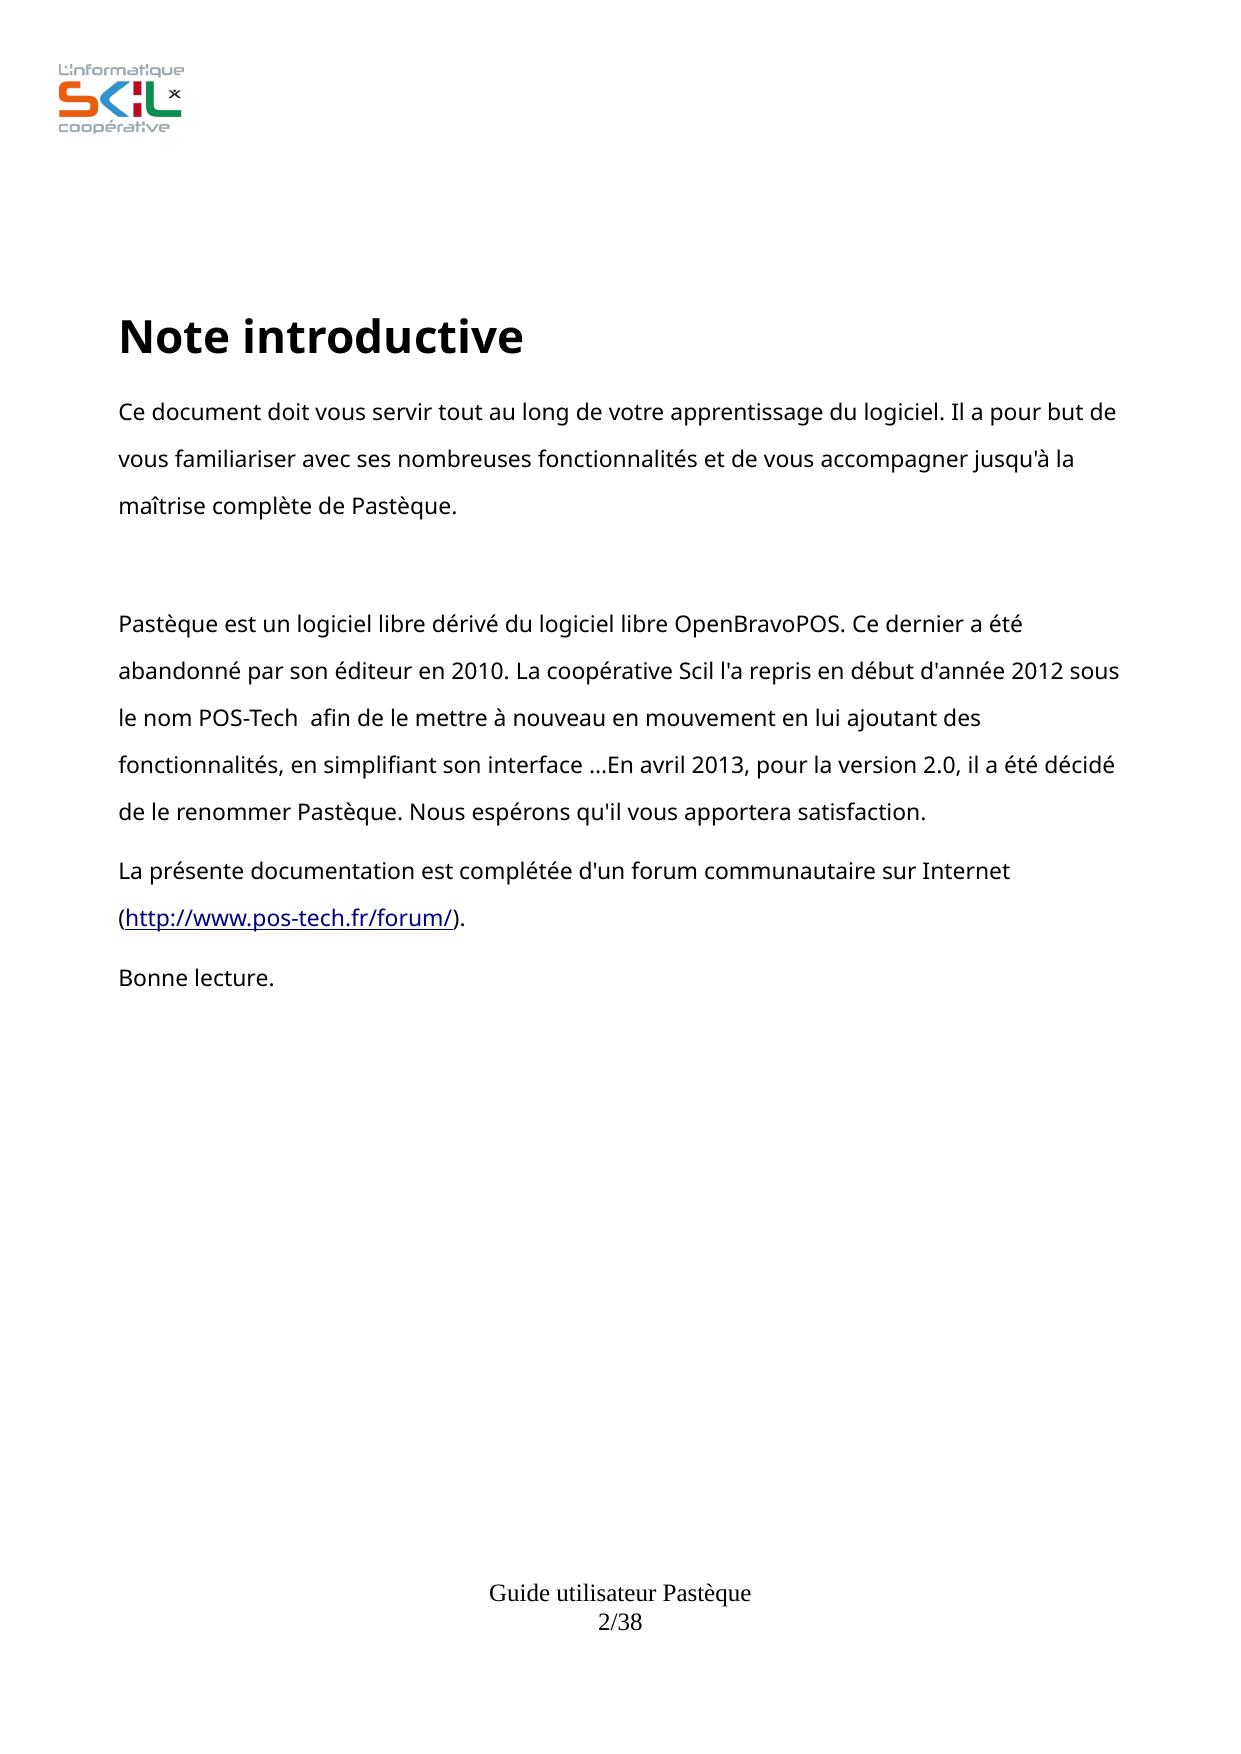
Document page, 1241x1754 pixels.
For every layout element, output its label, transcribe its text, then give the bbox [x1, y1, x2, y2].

text La présente documentation est complétée d'un forum communautaire sur Internet (http://www.pos-tech.fr/forum/). [118, 855, 1122, 933]
subtitle Note introductive [118, 304, 1122, 366]
picture [58, 64, 184, 134]
text Ce document doit vous servir tout au long de votre apprentissage du logiciel. Il a pour but de vous familiariser avec ses nombreuses fonctionnalités et de vous accompagner jusqu'à la maîtrise complète de Pastèque. [118, 396, 1122, 521]
text Bonne lecture. [118, 962, 1122, 993]
text Pastèque est un logiciel libre dérivé du logiciel libre OpenBravoPOS. Ce dernier a été abandonné par son éditeur en 2010. La coopérative Scil l'a repris en début d'année 2012 sous le nom POS-Tech afin de le mettre à nouveau en mouvement en lui ajoutant des fonctionnalités, en simplifiant son interface …En avril 2013, pour la version 2.0, il a été décidé de le renommer Pastèque. Nous espérons qu'il vous apportera satisfaction. [118, 608, 1122, 827]
